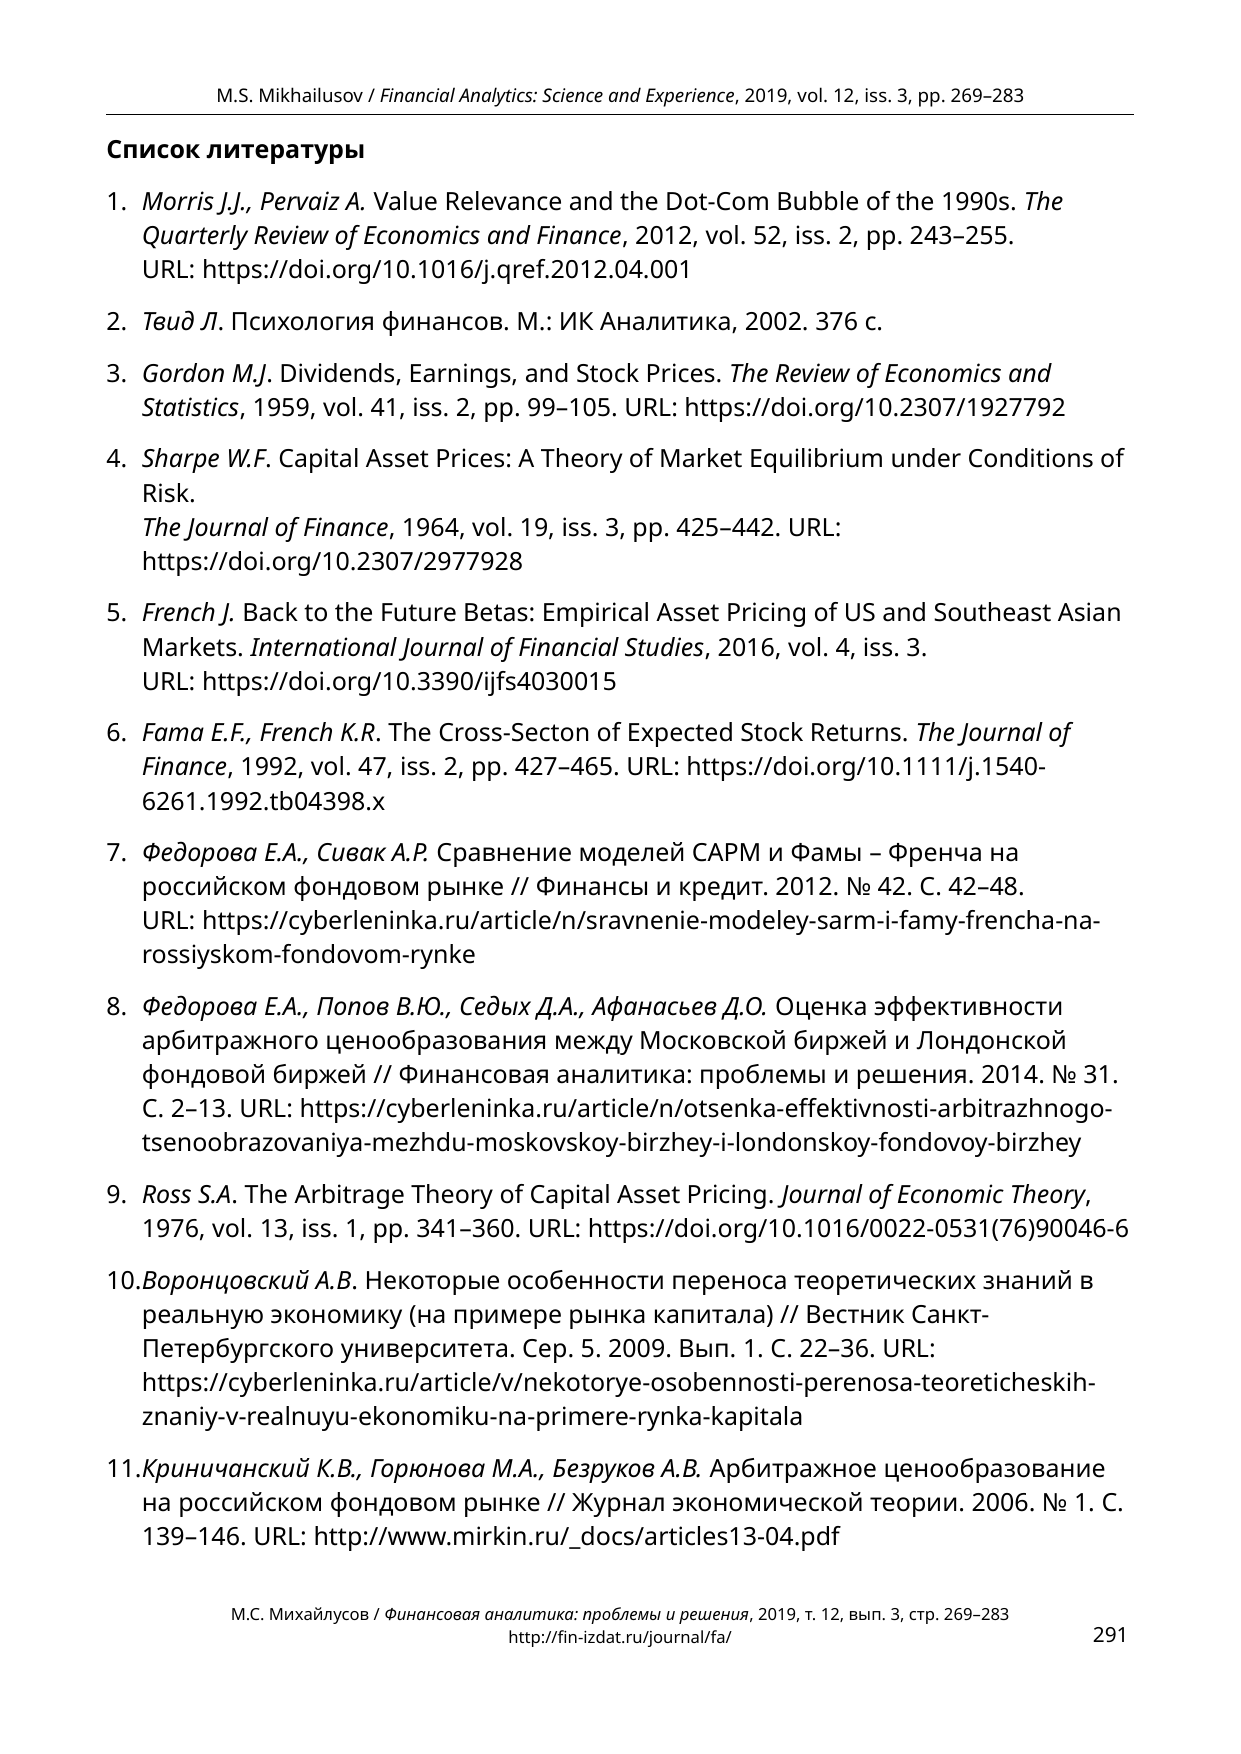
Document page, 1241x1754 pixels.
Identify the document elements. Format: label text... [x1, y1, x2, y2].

list Ross S.A. The Arbitrage Theory of Capital Asset Pricing. Journal of Economic Theory, 1976, vol. 13, iss. 1, pp. 341–360. URL: https://doi.org/10.1016/0022-0531(76)90046-6 [106, 1177, 1134, 1245]
list French J. Back to the Future Betas: Empirical Asset Pricing of US and Southeast Asian Markets. International Journal of Financial Studies, 2016, vol. 4, iss. 3. URL: https://doi.org/10.3390/ijfs4030015 [106, 595, 1134, 697]
list Федорова Е.А., Попов В.Ю., Седых Д.А., Афанасьев Д.О. Оценка эффективности арбитражного ценообразования между Московской биржей и Лондонской фондовой биржей // Финансовая аналитика: проблемы и решения. 2014. № 31. С. 2–13. URL: https://cyberleninka.ru/article/n/otsenka-effektivnosti-arbitrazhnogo-tsenoobrazovaniya-mezhdu-moskovskoy-birzhey-i-londonskoy-fondovoy-birzhey [106, 989, 1134, 1159]
list Воронцовский А.В. Некоторые особенности переноса теоретических знаний в реальную экономику (на примере рынка капитала) // Вестник Санкт-Петербургского университета. Сер. 5. 2009. Вып. 1. C. 22–36. URL: https://cyberleninka.ru/article/v/nekotorye-osobennosti-perenosa-teoreticheskih-znaniy-v-realnuyu-ekonomiku-na-primere-rynka-kapitala [106, 1263, 1134, 1433]
list Федорова Е.А., Сивак А.Р. Сравнение моделей CAPM и Фамы – Френча на российском фондовом рынке // Финансы и кредит. 2012. № 42. C. 42–48. URL: https://cyberleninka.ru/article/n/sravnenie-modeley-sarm-i-famy-frencha-na-rossiyskom-fondovom-rynke [106, 835, 1134, 971]
list Fama E.F., French K.R. The Cross-Secton of Expected Stock Returns. The Journal of Finance, 1992, vol. 47, iss. 2, pp. 427–465. URL: https://doi.org/10.1111/j.1540-6261.1992.tb04398.x [106, 715, 1134, 817]
text Список литературы [106, 132, 1134, 166]
list Твид Л. Психология финансов. М.: ИК Аналитика, 2002. 376 с. [106, 303, 1134, 338]
list Криничанский К.В., Горюнова М.А., Безруков А.В. Арбитражное ценообразование на российском фондовом рынке // Журнал экономической теории. 2006. № 1. С. 139–146. URL: http://www.mirkin.ru/_docs/articles13-04.pdf [106, 1451, 1134, 1553]
list Gordon M.J. Dividends, Earnings, and Stock Prices. The Review of Economics and Statistics, 1959, vol. 41, iss. 2, pp. 99–105. URL: https://doi.org/10.2307/1927792 [106, 355, 1134, 423]
list Sharpe W.F. Capital Asset Prices: A Theory of Market Equilibrium under Conditions of Risk. The Journal of Finance, 1964, vol. 19, iss. 3, pp. 425–442. URL: https://doi.org/10.2307/2977928 [106, 441, 1134, 577]
list Morris J.J., Pervaiz A. Value Relevance and the Dot-Com Bubble of the 1990s. The Quarterly Review of Economics and Finance, 2012, vol. 52, iss. 2, pp. 243–255. URL: https://doi.org/10.1016/j.qref.2012.04.001 [106, 184, 1134, 286]
